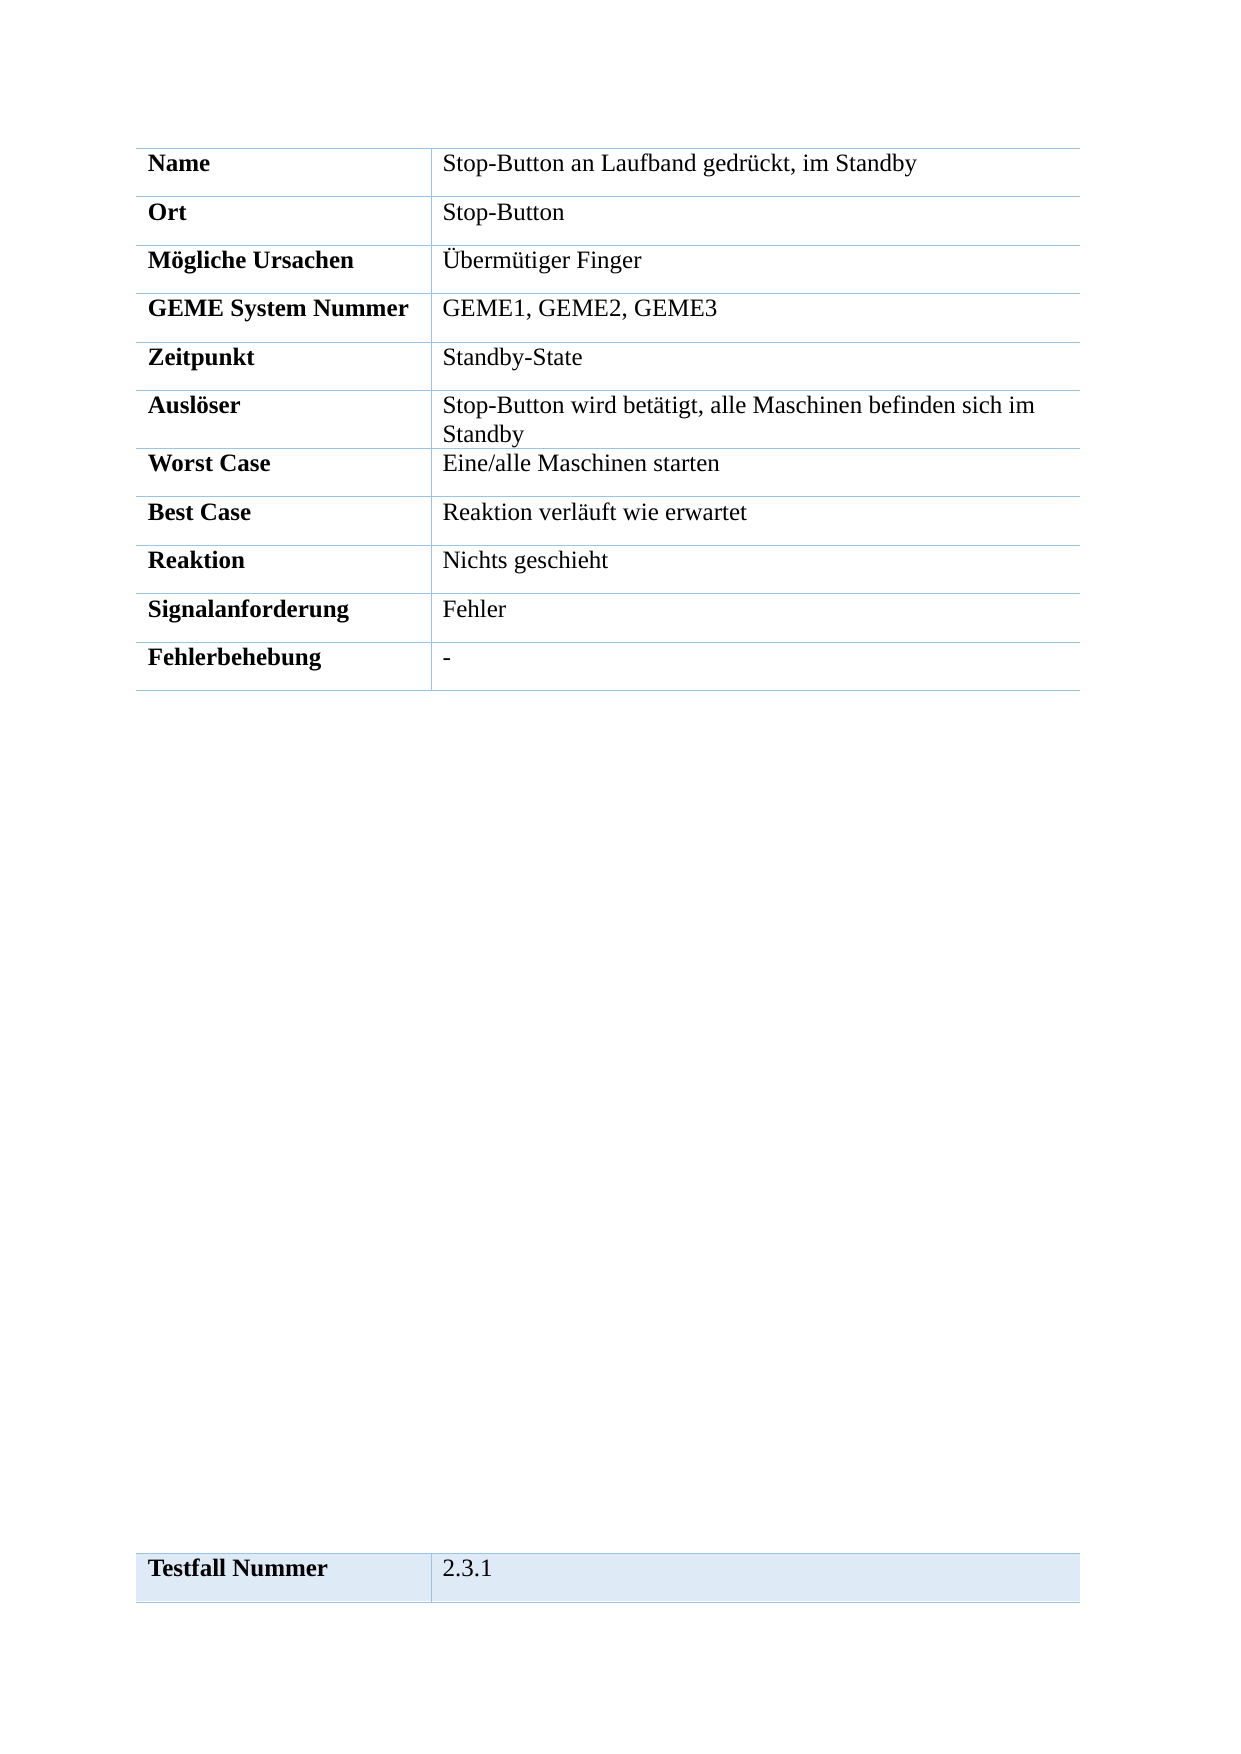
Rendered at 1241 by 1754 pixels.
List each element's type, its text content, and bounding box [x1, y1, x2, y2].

table_cell Reaktion [136, 546, 431, 593]
table_cell Name [136, 149, 431, 196]
table_cell GEME System Nummer [136, 294, 431, 341]
table_cell Nichts geschieht [432, 546, 1080, 593]
table_cell Signalanforderung [136, 594, 431, 642]
table_cell Stop-Button an Laufband gedrückt, im Standby [432, 149, 1080, 196]
table_cell - [432, 643, 1080, 690]
table_cell Eine/alle Maschinen starten [432, 449, 1080, 496]
table_cell Zeitpunkt [136, 343, 431, 390]
table_header Testfall Nummer [136, 1554, 431, 1601]
table_header 2.3.1 [432, 1554, 1080, 1601]
table_cell Stop-Button [432, 197, 1080, 244]
table_cell Fehler [432, 594, 1080, 642]
table_cell Best Case [136, 497, 431, 545]
table_cell Reaktion verläuft wie erwartet [432, 497, 1080, 545]
table_cell GEME1, GEME2, GEME3 [432, 294, 1080, 341]
table_cell Übermütiger Finger [432, 246, 1080, 293]
table_cell Worst Case [136, 449, 431, 496]
table_cell Stop-Button wird betätigt, alle Maschinen befinden sich im Standby [432, 391, 1080, 448]
table_cell Mögliche Ursachen [136, 246, 431, 293]
table_cell Auslöser [136, 391, 431, 448]
table_cell Fehlerbehebung [136, 643, 431, 690]
table_cell Ort [136, 197, 431, 244]
table_cell Standby-State [432, 343, 1080, 390]
